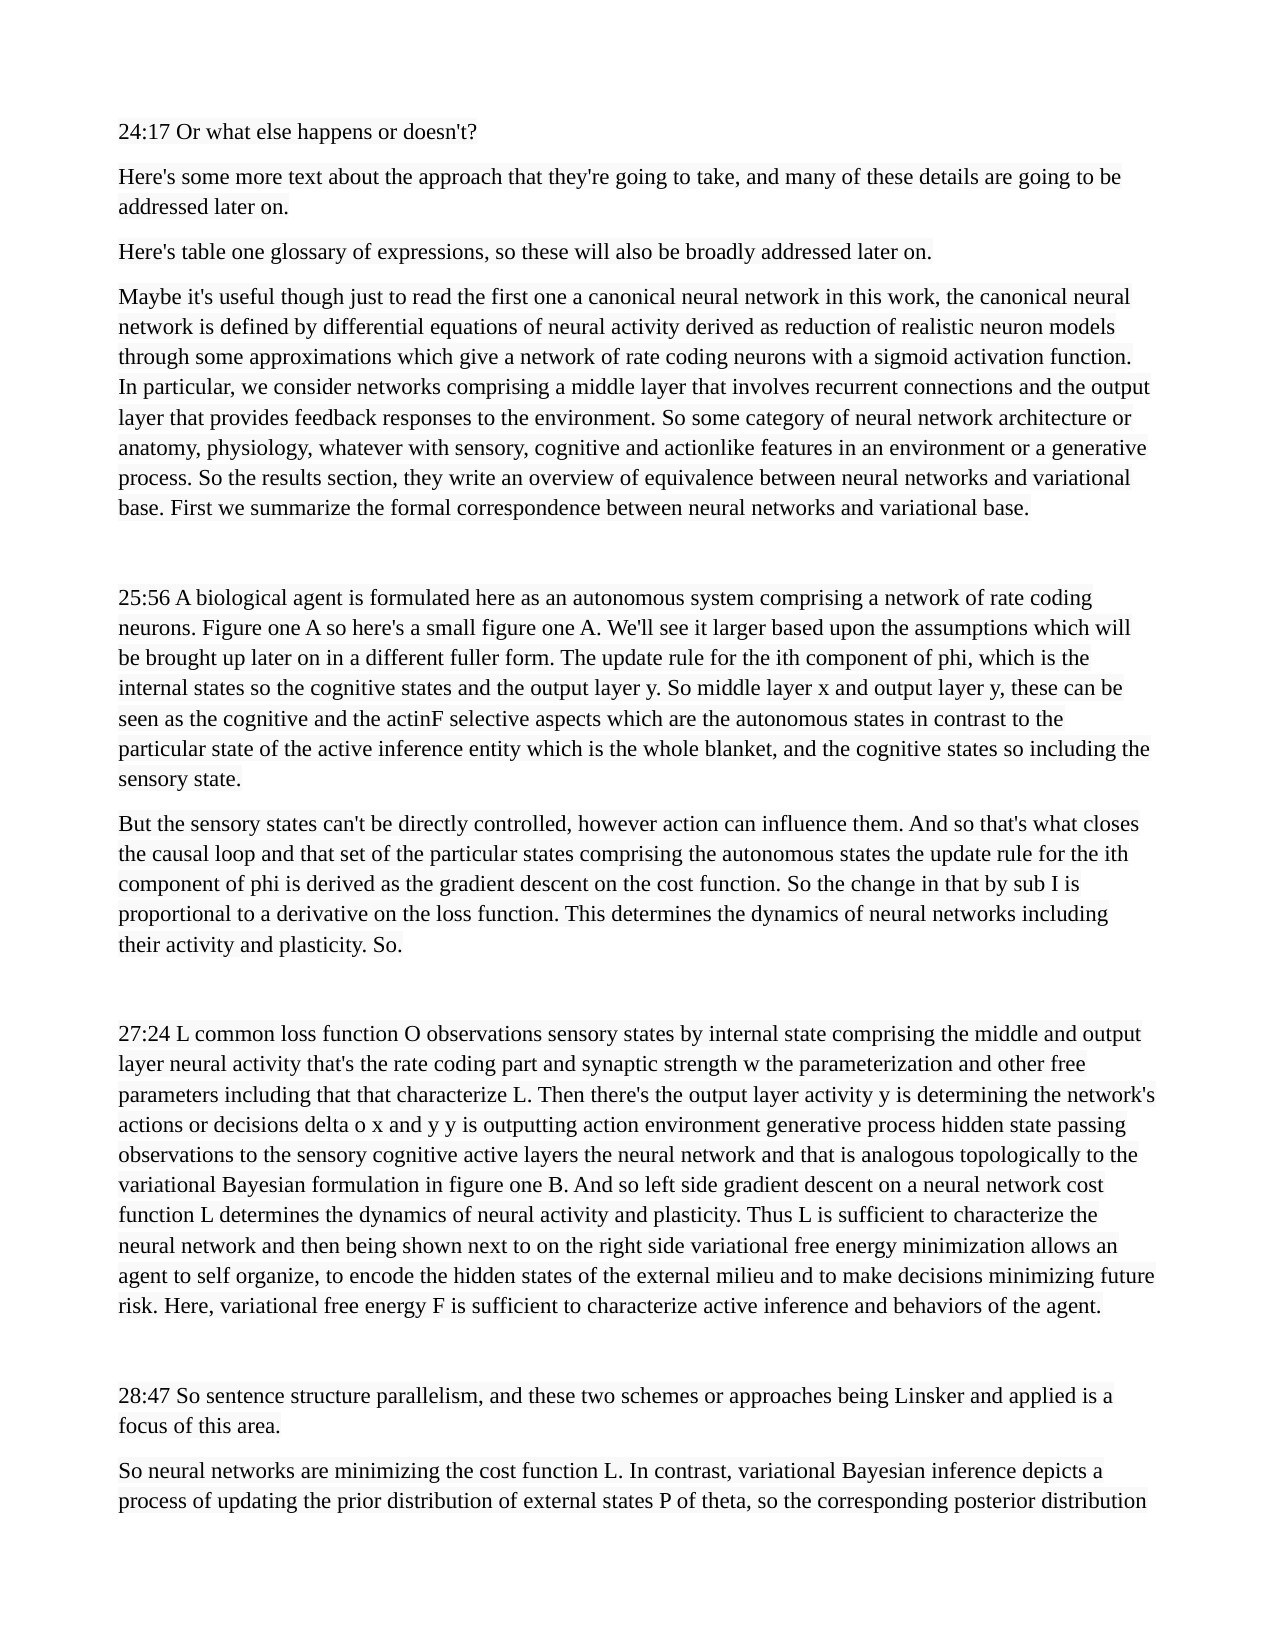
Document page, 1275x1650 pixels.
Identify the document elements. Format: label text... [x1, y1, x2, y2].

text Maybe it's useful though just to read the first one a canonical neural network in this work, the canonical neural network is defined by differential equations of neural activity derived as reduction of realistic neuron models through some approximations which give a network of rate coding neurons with a sigmoid activation function. In particular, we consider networks comprising a middle layer that involves recurrent connections and the output layer that provides feedback responses to the environment. So some category of neural network architecture or anatomy, physiology, whatever with sensory, cognitive and actionlike features in an environment or a generative process. So the results section, they write an overview of equivalence between neural networks and variational base. First we summarize the formal correspondence between neural networks and variational base. [118, 283, 1157, 521]
text Here's table one glossary of expressions, so these will also be broadly addressed later on. [118, 238, 1157, 264]
text But the sensory states can't be directly controlled, however action can influence them. And so that's what closes the causal loop and that set of the particular states comprising the autonomous states the update rule for the ith component of phi is derived as the gradient descent on the cost function. So the change in that by sub I is proportional to a derivative on the loss function. This determines the dynamics of neural networks including their activity and plasticity. So. [118, 810, 1157, 957]
text 27:24 L common loss function O observations sensory states by internal state comprising the middle and output layer neural activity that's the rate coding part and synaptic strength w the parameterization and other free parameters including that that characterize L. Then there's the output layer activity y is determining the network's actions or decisions delta o x and y y is outputting action environment generative process hidden state passing observations to the sensory cognitive active layers the neural network and that is analogous topologically to the variational Bayesian formulation in figure one B. And so left side gradient descent on a neural network cost function L determines the dynamics of neural activity and plasticity. Thus L is sufficient to characterize the neural network and then being shown next to on the right side variational free energy minimization allows an agent to self organize, to encode the hidden states of the external milieu and to make decisions minimizing future risk. Here, variational free energy F is sufficient to characterize active inference and behaviors of the agent. [118, 1020, 1157, 1318]
text 28:47 So sentence structure parallelism, and these two schemes or approaches being Linsker and applied is a focus of this area. [118, 1382, 1157, 1438]
text 25:56 A biological agent is formulated here as an autonomous system comprising a network of rate coding neurons. Figure one A so here's a small figure one A. We'll see it larger based upon the assumptions which will be brought up later on in a different fuller form. The update rule for the ith component of phi, which is the internal states so the cognitive states and the output layer y. So middle layer x and output layer y, these can be seen as the cognitive and the actinF selective aspects which are the autonomous states in contrast to the particular state of the active inference entity which is the whole blanket, and the cognitive states so including the sensory state. [118, 584, 1157, 791]
text Here's some more text about the approach that they're going to take, and many of these details are going to be addressed later on. [118, 163, 1157, 219]
text So neural networks are minimizing the cost function L. In contrast, variational Bayesian inference depicts a process of updating the prior distribution of external states P of theta, so the corresponding posterior distribution [118, 1457, 1157, 1513]
text 24:17 Or what else happens or doesn't? [118, 118, 1157, 144]
